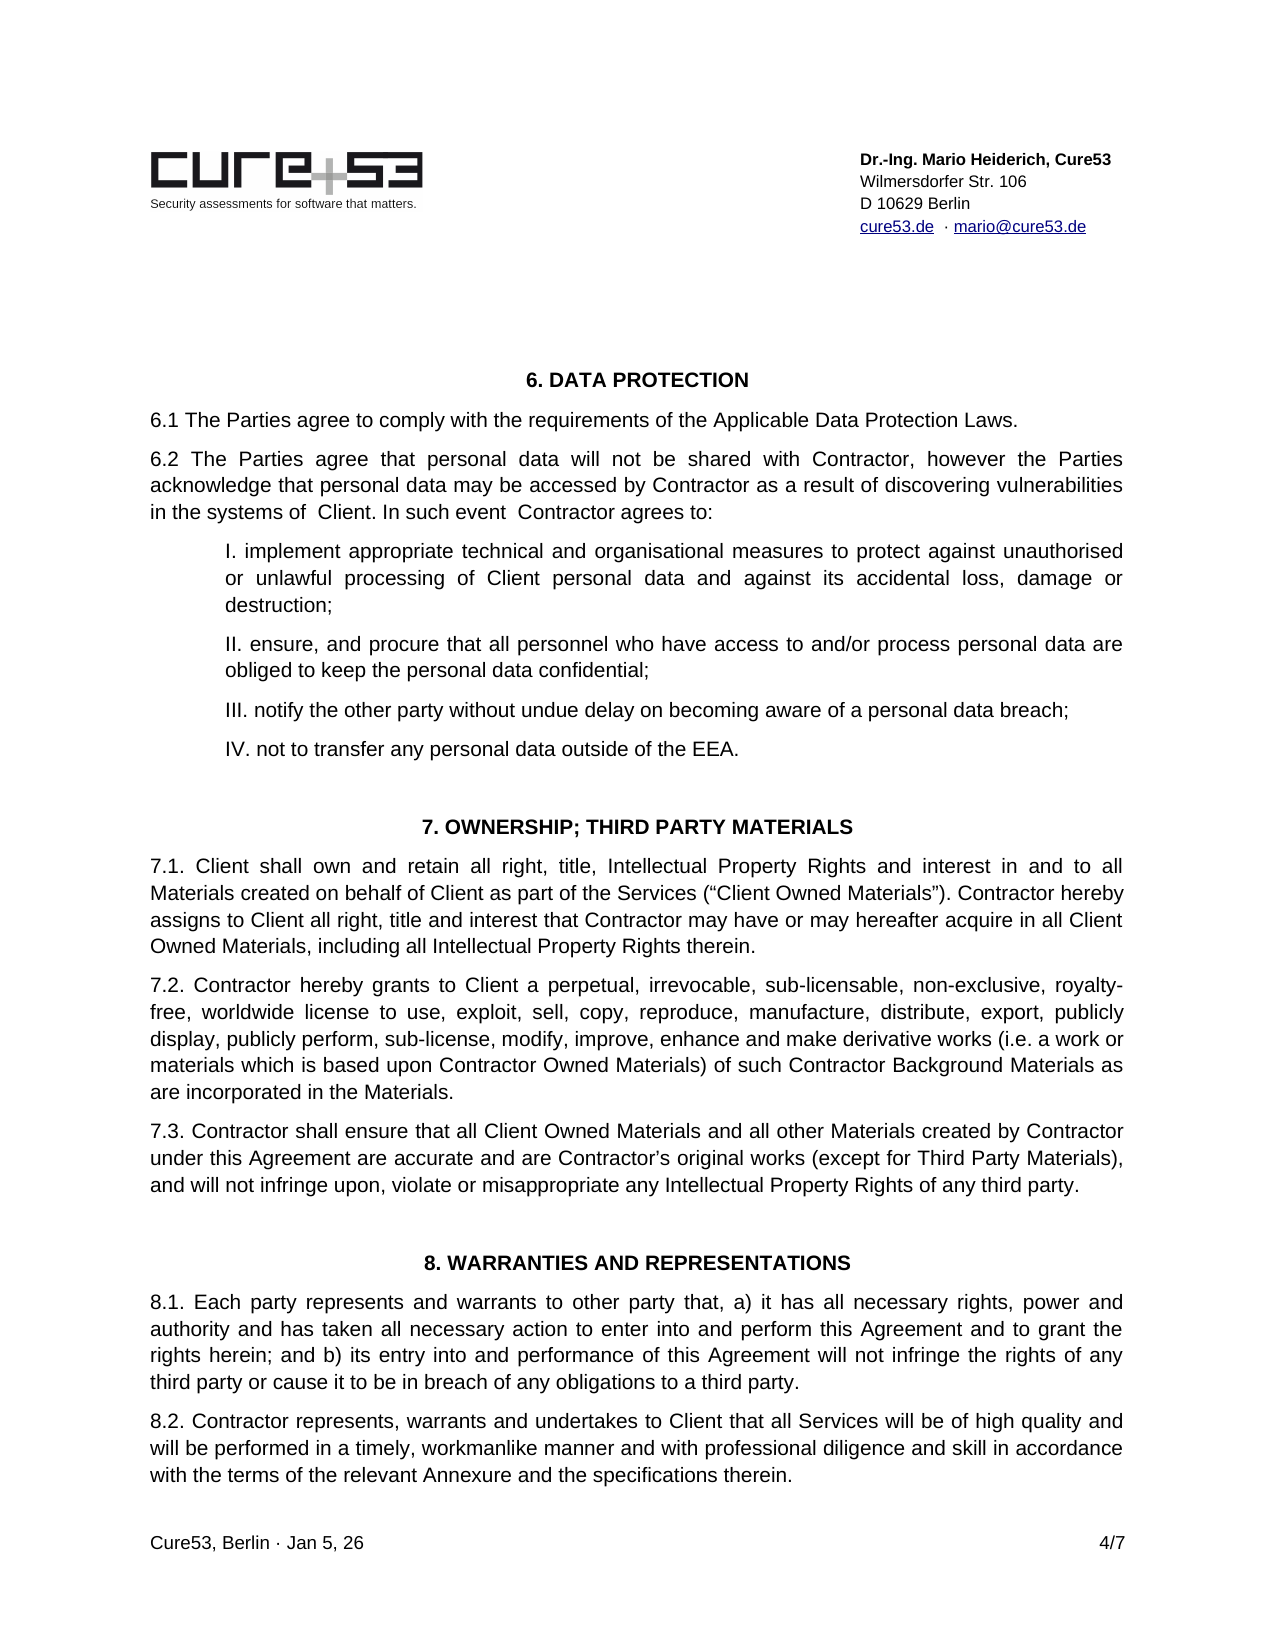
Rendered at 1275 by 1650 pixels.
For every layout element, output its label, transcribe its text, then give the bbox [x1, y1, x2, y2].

text 7.1. Client shall own and retain all right, title, Intellectual Property Rights and interest in and to all Materials created on behalf of Client as part of the Services (“Client Owned Materials”). Contractor hereby assigns to Client all right, title and interest that Contractor may have or may hereafter acquire in all Client Owned Materials, including all Intellectual Property Rights therein. [150, 855, 1125, 958]
text 6.1 The Parties agree to comply with the requirements of the Applicable Data Protection Laws. [150, 408, 1125, 431]
text 6.2 The Parties agree that personal data will not be shared with Contractor, however the Parties acknowledge that personal data may be accessed by Contractor as a result of discovering vulnerabilities in the systems of Client. In such event Contractor agrees to: [150, 447, 1125, 524]
text 8.1. Each party represents and warrants to other party that, a) it has all necessary rights, power and authority and has taken all necessary action to enter into and perform this Agreement and to grant the rights herein; and b) its entry into and performance of this Agreement will not infringe the rights of any third party or cause it to be in breach of any obligations to a third party. [150, 1291, 1125, 1394]
text 7. OWNERSHIP; THIRD PARTY MATERIALS [150, 816, 1125, 839]
text 7.2. Contractor hereby grants to Client a perpetual, irrevocable, sub-licensable, non-exclusive, royalty-free, worldwide license to use, exploit, sell, copy, reproduce, manufacture, distribute, export, publicly display, publicly perform, sub-license, modify, improve, enhance and make derivative works (i.e. a work or materials which is based upon Contractor Owned Materials) of such Contractor Background Materials as are incorporated in the Materials. [150, 974, 1125, 1104]
text 8. WARRANTIES AND REPRESENTATIONS [150, 1251, 1125, 1275]
picture [150, 151, 423, 212]
text 8.2. Contractor represents, warrants and undertakes to Client that all Services will be of high quality and will be performed in a timely, workmanlike manner and with professional diligence and skill in accordance with the terms of the relevant Annexure and the specifications therein. [150, 1410, 1125, 1486]
text IV. not to transfer any personal data outside of the EEA. [225, 737, 1125, 761]
text II. ensure, and procure that all personnel who have access to and/or process personal data are obliged to keep the personal data confidential; [225, 632, 1125, 682]
text 6. DATA PROTECTION [150, 369, 1125, 392]
text 7.3. Contractor shall ensure that all Client Owned Materials and all other Materials created by Contractor under this Agreement are accurate and are Contractor’s original works (except for Third Party Materials), and will not infringe upon, violate or misappropriate any Intellectual Property Rights of any third party. [150, 1120, 1125, 1196]
text I. implement appropriate technical and organisational measures to protect against unauthorised or unlawful processing of Client personal data and against its accidental loss, damage or destruction; [225, 540, 1125, 616]
text III. notify the other party without undue delay on becoming aware of a personal data breach; [225, 698, 1125, 721]
